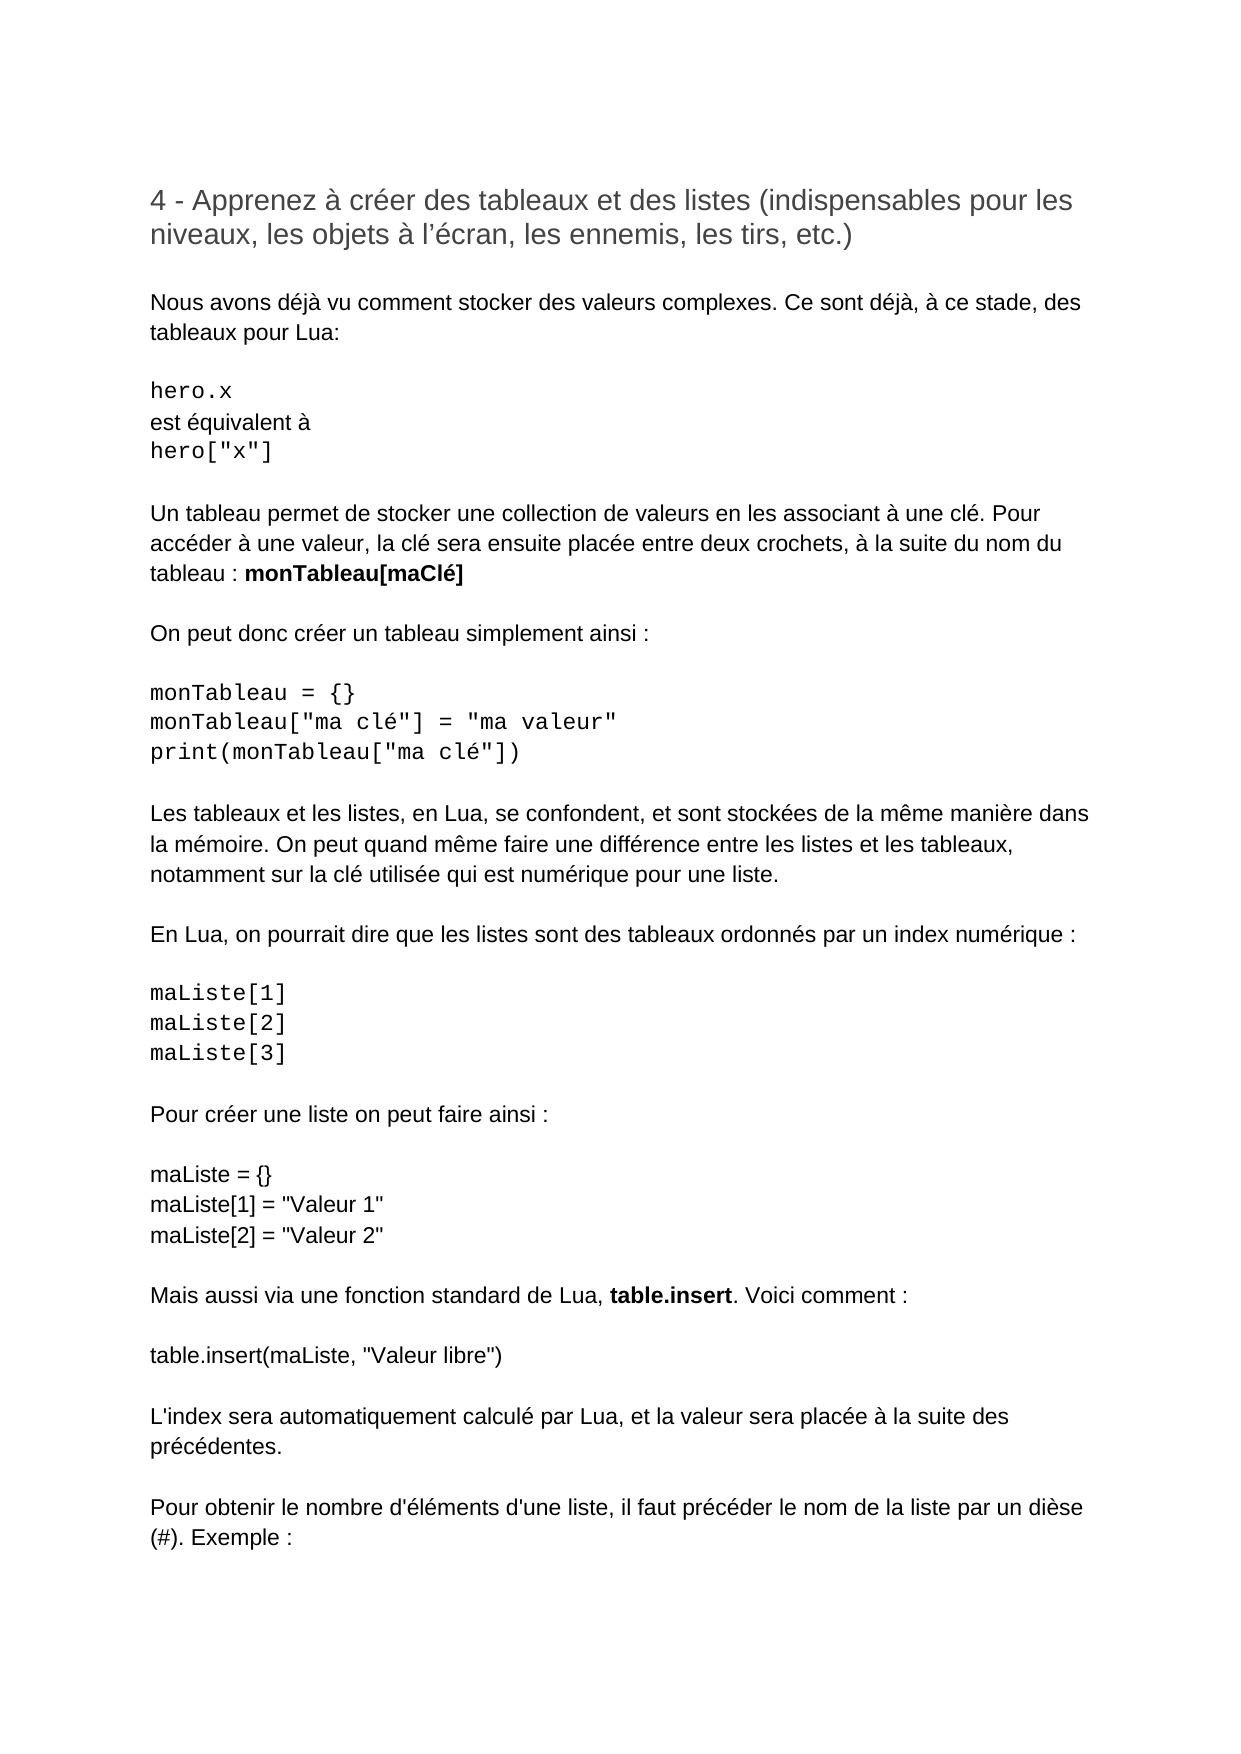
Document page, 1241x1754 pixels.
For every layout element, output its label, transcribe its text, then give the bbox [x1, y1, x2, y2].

text maListe[1] = "Valeur 1" [150, 1191, 1090, 1218]
text maListe[2] = "Valeur 2" [150, 1222, 1090, 1248]
text maListe[1] [150, 981, 1090, 1007]
text Les tableaux et les listes, en Lua, se confondent, et sont stockées de la même manière dans la mémoire. On peut quand même faire une différence entre les listes et les tableaux, notamment sur la clé utilisée qui est numérique pour une liste. [150, 800, 1090, 887]
text Pour créer une liste on peut faire ainsi : [150, 1101, 1090, 1127]
text maListe[3] [150, 1041, 1090, 1067]
text monTableau["ma clé"] = "ma valeur" [150, 711, 1090, 737]
text maListe = {} [150, 1161, 1090, 1188]
text est équivalent à [150, 409, 1090, 436]
text En Lua, on pourrait dire que les listes sont des tableaux ordonnés par un index numérique : [150, 921, 1090, 948]
text Un tableau permet de stocker une collection de valeurs en les associant à une clé. Pour accéder à une valeur, la clé sera ensuite placée entre deux crochets, à la suite du nom du tableau : monTableau[maClé] [150, 499, 1090, 586]
text monTableau = {} [150, 681, 1090, 707]
text Mais aussi via une fonction standard de Lua, table.insert. Voici comment : [150, 1282, 1090, 1308]
text Nous avons déjà vu comment stocker des valeurs complexes. Ce sont déjà, à ce stade, des tableaux pour Lua: [150, 289, 1090, 346]
text Pour obtenir le nombre d'éléments d'une liste, il faut précéder le nom de la liste par un dièse (#). Exemple : [150, 1493, 1090, 1550]
text maListe[2] [150, 1011, 1090, 1037]
text hero["x"] [150, 439, 1090, 466]
text table.insert(maListe, "Valeur libre") [150, 1342, 1090, 1369]
text L'index sera automatiquement calculé par Lua, et la valeur sera placée à la suite des précédentes. [150, 1403, 1090, 1459]
text hero.x [150, 379, 1090, 406]
text print(monTableau["ma clé"]) [150, 740, 1090, 766]
text On peut donc créer un tableau simplement ainsi : [150, 620, 1090, 647]
subtitle 4 - Apprenez à créer des tableaux et des listes (indispensables pour les niveaux, les objets à l’écran, les ennemis, les tirs, etc.) [150, 183, 1090, 250]
